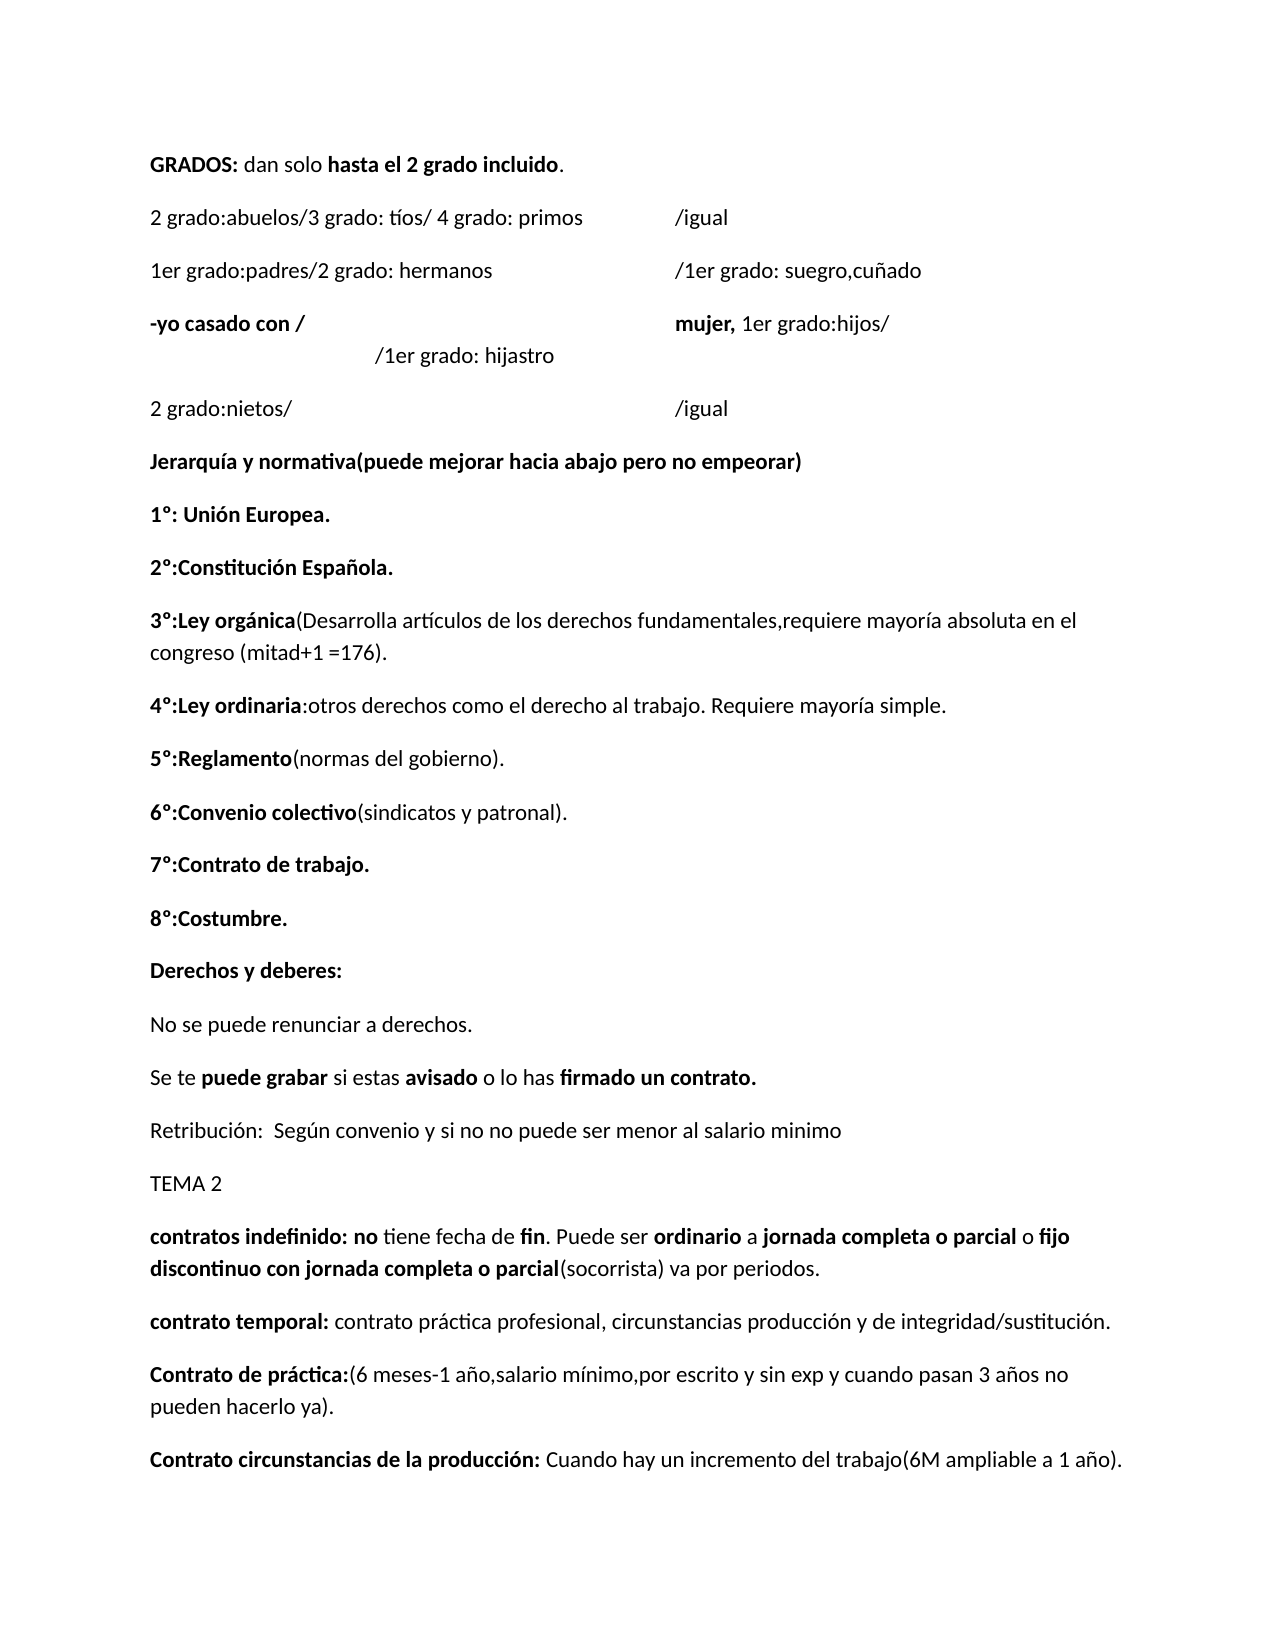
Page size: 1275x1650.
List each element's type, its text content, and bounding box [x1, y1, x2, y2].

text contratos indefinido: no tiene fecha de fin. Puede ser ordinario a jornada completa o parcial o fijo discontinuo con jornada completa o parcial(socorrista) va por periodos. [150, 1222, 1125, 1282]
text 1er grado:padres/2 grado: hermanos /1er grado: suegro,cuñado [150, 256, 1125, 284]
text Jerarquía y normativa(puede mejorar hacia abajo pero no empeorar) [150, 447, 1125, 475]
text Derechos y deberes: [150, 957, 1125, 985]
text 3º:Ley orgánica(Desarrolla artículos de los derechos fundamentales,requiere mayoría absoluta en el congreso (mitad+1 =176). [150, 606, 1125, 667]
text 8º:Costumbre. [150, 904, 1125, 932]
text 6º:Convenio colectivo(sindicatos y patronal). [150, 798, 1125, 826]
text Contrato de práctica:(6 meses-1 año,salario mínimo,por escrito y sin exp y cuando pasan 3 años no pueden hacerlo ya). [150, 1360, 1125, 1420]
text GRADOS: dan solo hasta el 2 grado incluido. [150, 150, 1125, 178]
text -yo casado con / mujer, 1er grado:hijos/ /1er grado: hijastro [150, 309, 1125, 369]
text 7º:Contrato de trabajo. [150, 851, 1125, 879]
text Retribución: Según convenio y si no no puede ser menor al salario minimo [150, 1116, 1125, 1144]
text 1º: Unión Europea. [150, 500, 1125, 528]
text No se puede renunciar a derechos. [150, 1010, 1125, 1038]
text Se te puede grabar si estas avisado o lo has firmado un contrato. [150, 1063, 1125, 1091]
text 2 grado:nietos/ /igual [150, 394, 1125, 422]
text Contrato circunstancias de la producción: Cuando hay un incremento del trabajo(6M ampliable a 1 año). [150, 1445, 1125, 1473]
text 2º:Constitución Española. [150, 553, 1125, 581]
text 5º:Reglamento(normas del gobierno). [150, 744, 1125, 773]
text 4º:Ley ordinaria:otros derechos como el derecho al trabajo. Requiere mayoría simple. [150, 692, 1125, 719]
text TEMA 2 [150, 1169, 1125, 1197]
text contrato temporal: contrato práctica profesional, circunstancias producción y de integridad/sustitución. [150, 1307, 1125, 1335]
text 2 grado:abuelos/3 grado: tíos/ 4 grado: primos /igual [150, 203, 1125, 231]
